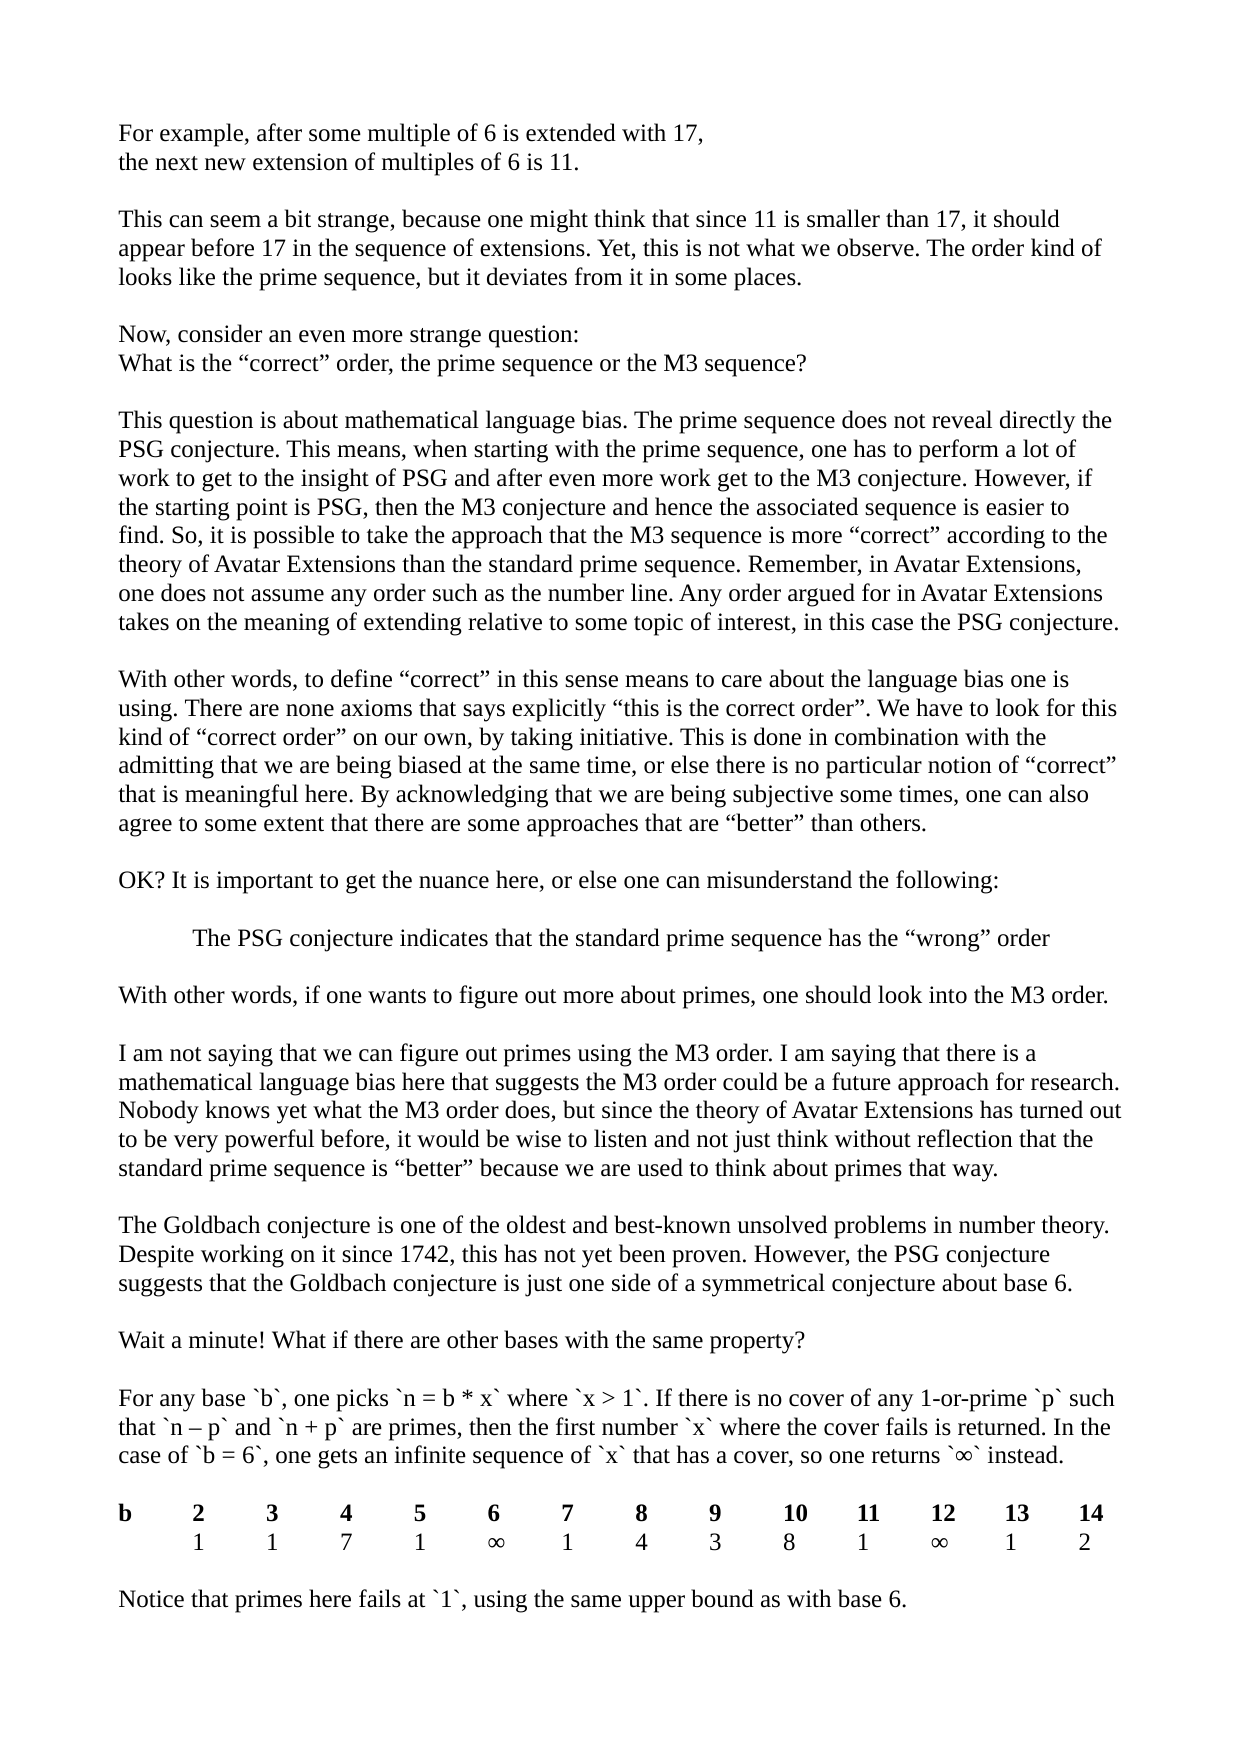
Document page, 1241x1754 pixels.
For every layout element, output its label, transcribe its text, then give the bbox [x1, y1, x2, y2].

text For any base `b`, one picks `n = b * x` where `x > 1`. If there is no cover of any 1-or-prime `p` such that `n – p` and `n + p` are primes, then the first number `x` where the cover fails is returned. In the case of `b = 6`, one gets an infinite sequence of `x` that has a cover, so one returns `∞` instead. [118, 1383, 1122, 1469]
text b 2 3 4 5 6 7 8 9 10 11 12 13 14 [118, 1498, 1122, 1527]
text The Goldbach conjecture is one of the oldest and best-known unsolved problems in number theory. Despite working on it since 1742, this has not yet been proven. However, the PSG conjecture suggests that the Goldbach conjecture is just one side of a symmetrical conjecture about base 6. [118, 1211, 1122, 1297]
text OK? It is important to get the nuance here, or else one can misunderstand the following: [118, 866, 1122, 894]
text Nobody knows yet what the M3 order does, but since the theory of Avatar Extensions has turned out to be very powerful before, it would be wise to listen and not just think without reflection that the standard prime sequence is “better” because we are used to think about primes that way. [118, 1096, 1122, 1182]
text This question is about mathematical language bias. The prime sequence does not reveal directly the PSG conjecture. This means, when starting with the prime sequence, one has to perform a lot of work to get to the insight of PSG and after even more work get to the M3 conjecture. However, if the starting point is PSG, then the M3 conjecture and hence the associated sequence is easier to find. So, it is possible to take the approach that the M3 sequence is more “correct” according to the theory of Avatar Extensions than the standard prime sequence. Remember, in Avatar Extensions, one does not assume any order such as the number line. Any order argued for in Avatar Extensions takes on the meaning of extending relative to some topic of interest, in this case the PSG conjecture. [118, 406, 1122, 636]
text With other words, to define “correct” in this sense means to care about the language bias one is using. There are none axioms that says explicitly “this is the correct order”. We have to look for this kind of “correct order” on our own, by taking initiative. This is done in combination with the admitting that we are being biased at the same time, or else there is no particular notion of “correct” that is meaningful here. By acknowledging that we are being subjective some times, one can also agree to some extent that there are some approaches that are “better” than others. [118, 664, 1122, 837]
text The PSG conjecture indicates that the standard prime sequence has the “wrong” order [118, 923, 1122, 952]
text For example, after some multiple of 6 is extended with 17, the next new extension of multiples of 6 is 11. [118, 118, 1122, 176]
text Wait a minute! What if there are other bases with the same property? [118, 1326, 1122, 1354]
text This can seem a bit strange, because one might think that since 11 is smaller than 17, it should appear before 17 in the sequence of extensions. Yet, this is not what we observe. The order kind of looks like the prime sequence, but it deviates from it in some places. [118, 204, 1122, 291]
text Now, consider an even more strange question: What is the “correct” order, the prime sequence or the M3 sequence? [118, 319, 1122, 377]
text With other words, if one wants to figure out more about primes, one should look into the M3 order. [118, 981, 1122, 1009]
text I am not saying that we can figure out primes using the M3 order. I am saying that there is a mathematical language bias here that suggests the M3 order could be a future approach for research. [118, 1038, 1122, 1096]
text Notice that primes here fails at `1`, using the same upper bound as with base 6. [118, 1584, 1122, 1613]
text 1 1 7 1 ∞ 1 4 3 8 1 ∞ 1 2 [118, 1527, 1122, 1556]
